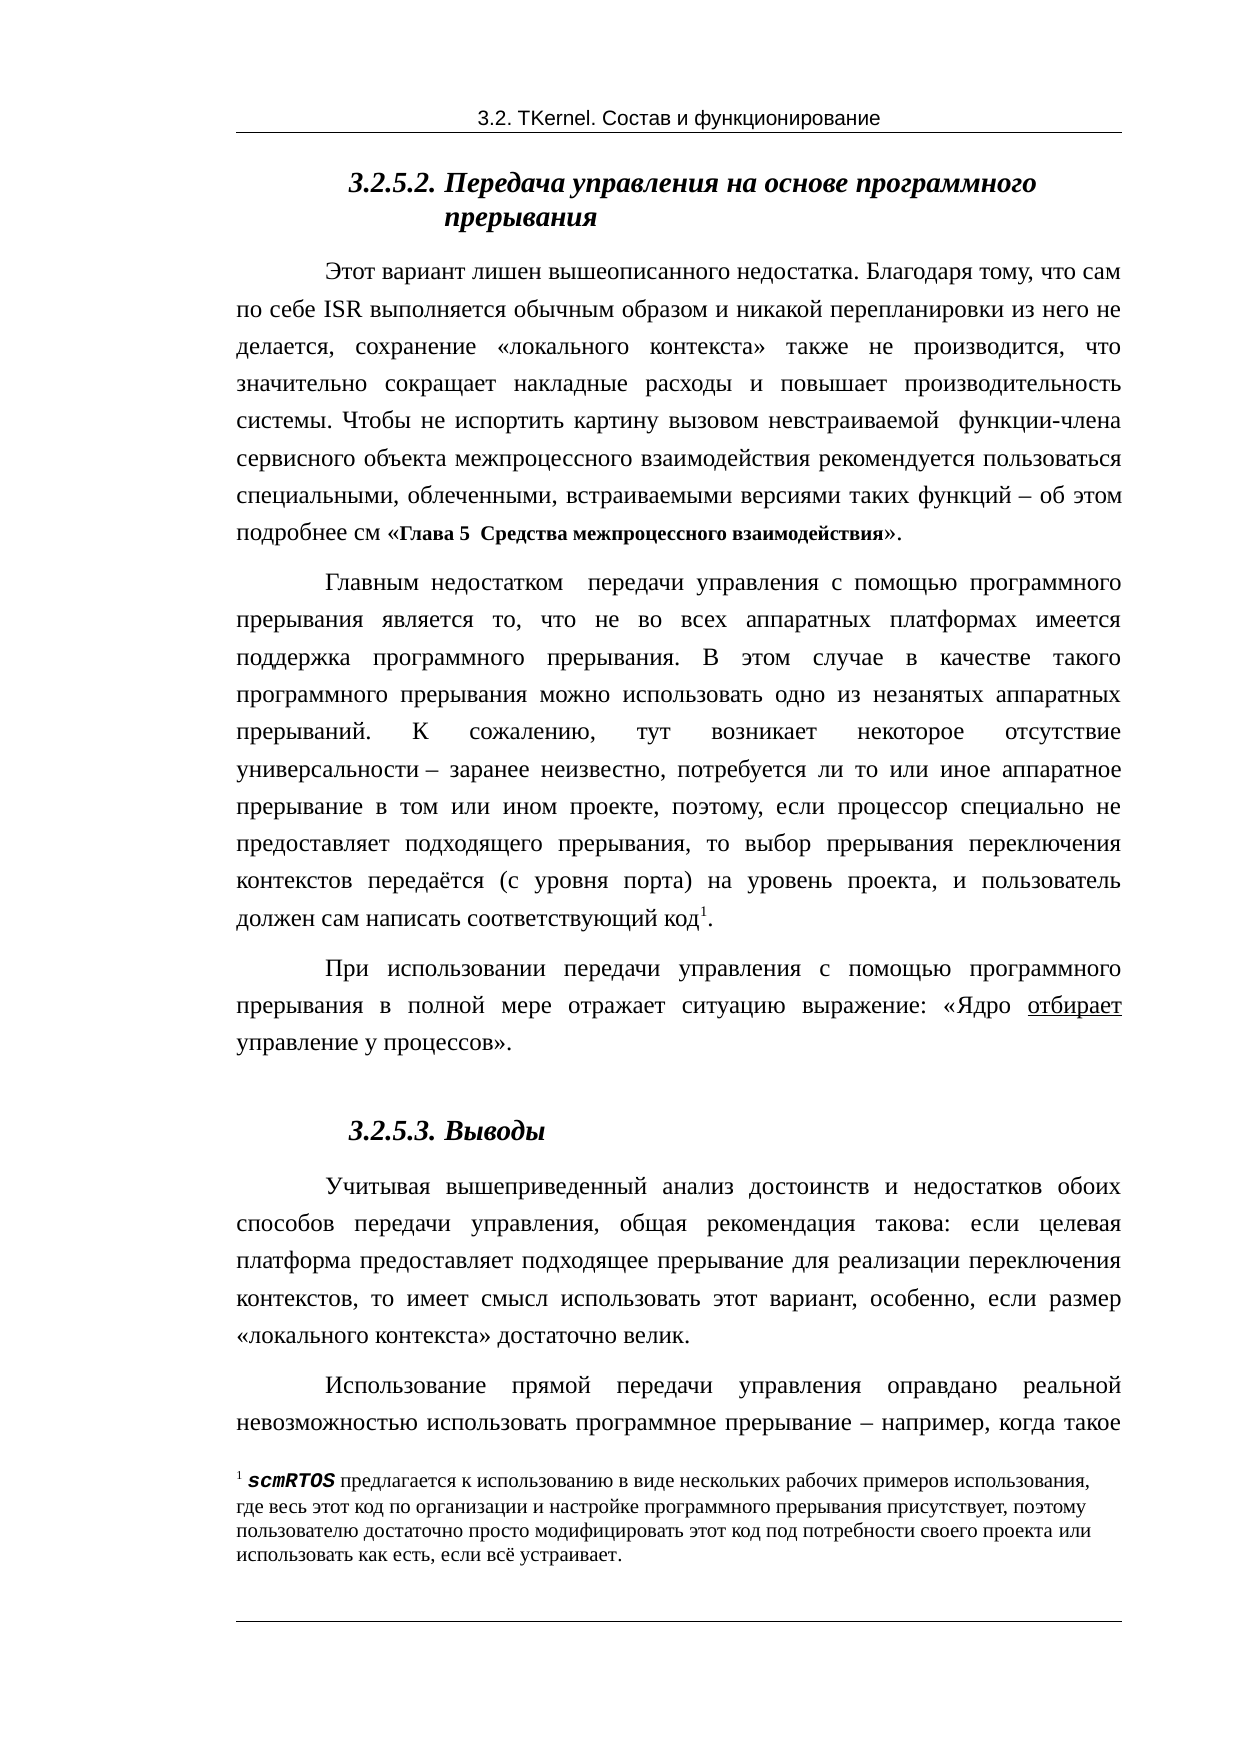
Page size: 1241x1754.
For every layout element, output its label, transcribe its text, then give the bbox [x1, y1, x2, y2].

text scmRTOS предлагается к использованию в виде нескольких рабочих примеров использования, где весь этот код по организации и настройке программного прерывания присутствует, поэтому пользователю достаточно просто модифицировать этот код под потребности своего проекта или использовать как есть, если всё устраивает. [236, 1468, 1122, 1566]
subtitle Выводы [349, 1113, 1122, 1147]
text При использовании передачи управления с помощью программного прерывания в полной мере отражает ситуацию выражение: «Ядро отбирает управление у процессов». [236, 953, 1122, 1056]
text Учитывая вышеприведенный анализ достоинств и недостатков обоих способов передачи управления, общая рекомендация такова: если целевая платформа предоставляет подходящее прерывание для реализации переключения контекстов, то имеет смысл использовать этот вариант, особенно, если размер «локального контекста» достаточно велик. [236, 1171, 1122, 1349]
text Главным недостатком передачи управления с помощью программного прерывания является то, что не во всех аппаратных платформах имеется поддержка программного прерывания. В этом случае в качестве такого программного прерывания можно использовать одно из незанятых аппаратных прерываний. К сожалению, тут возникает некоторое отсутствие универсальности – заранее неизвестно, потребуется ли то или иное аппаратное прерывание в том или ином проекте, поэтому, если процессор специально не предоставляет подходящего прерывания, то выбор прерывания переключения контекстов передаётся (с уровня порта) на уровень проекта, и пользователь должен сам написать соответствующий код. [236, 567, 1122, 932]
subtitle Передача управления на основе программного прерывания [349, 165, 1122, 232]
text Использование прямой передачи управления оправдано реальной невозможностью использовать программное прерывание – например, когда такое [236, 1370, 1122, 1436]
text Этот вариант лишен вышеописанного недостатка. Благодаря тому, что сам по себе ISR выполняется обычным образом и никакой перепланировки из него не делается, сохранение «локального контекста» также не производится, что значительно сокращает накладные расходы и повышает производительность системы. Чтобы не испортить картину вызовом невстраиваемой функции-члена сервисного объекта межпроцессного взаимодействия рекомендуется пользоваться специальными, облеченными, встраиваемыми версиями таких функций – об этом подробнее см «Глава 5 Средства межпроцессного взаимодействия». [236, 256, 1122, 546]
